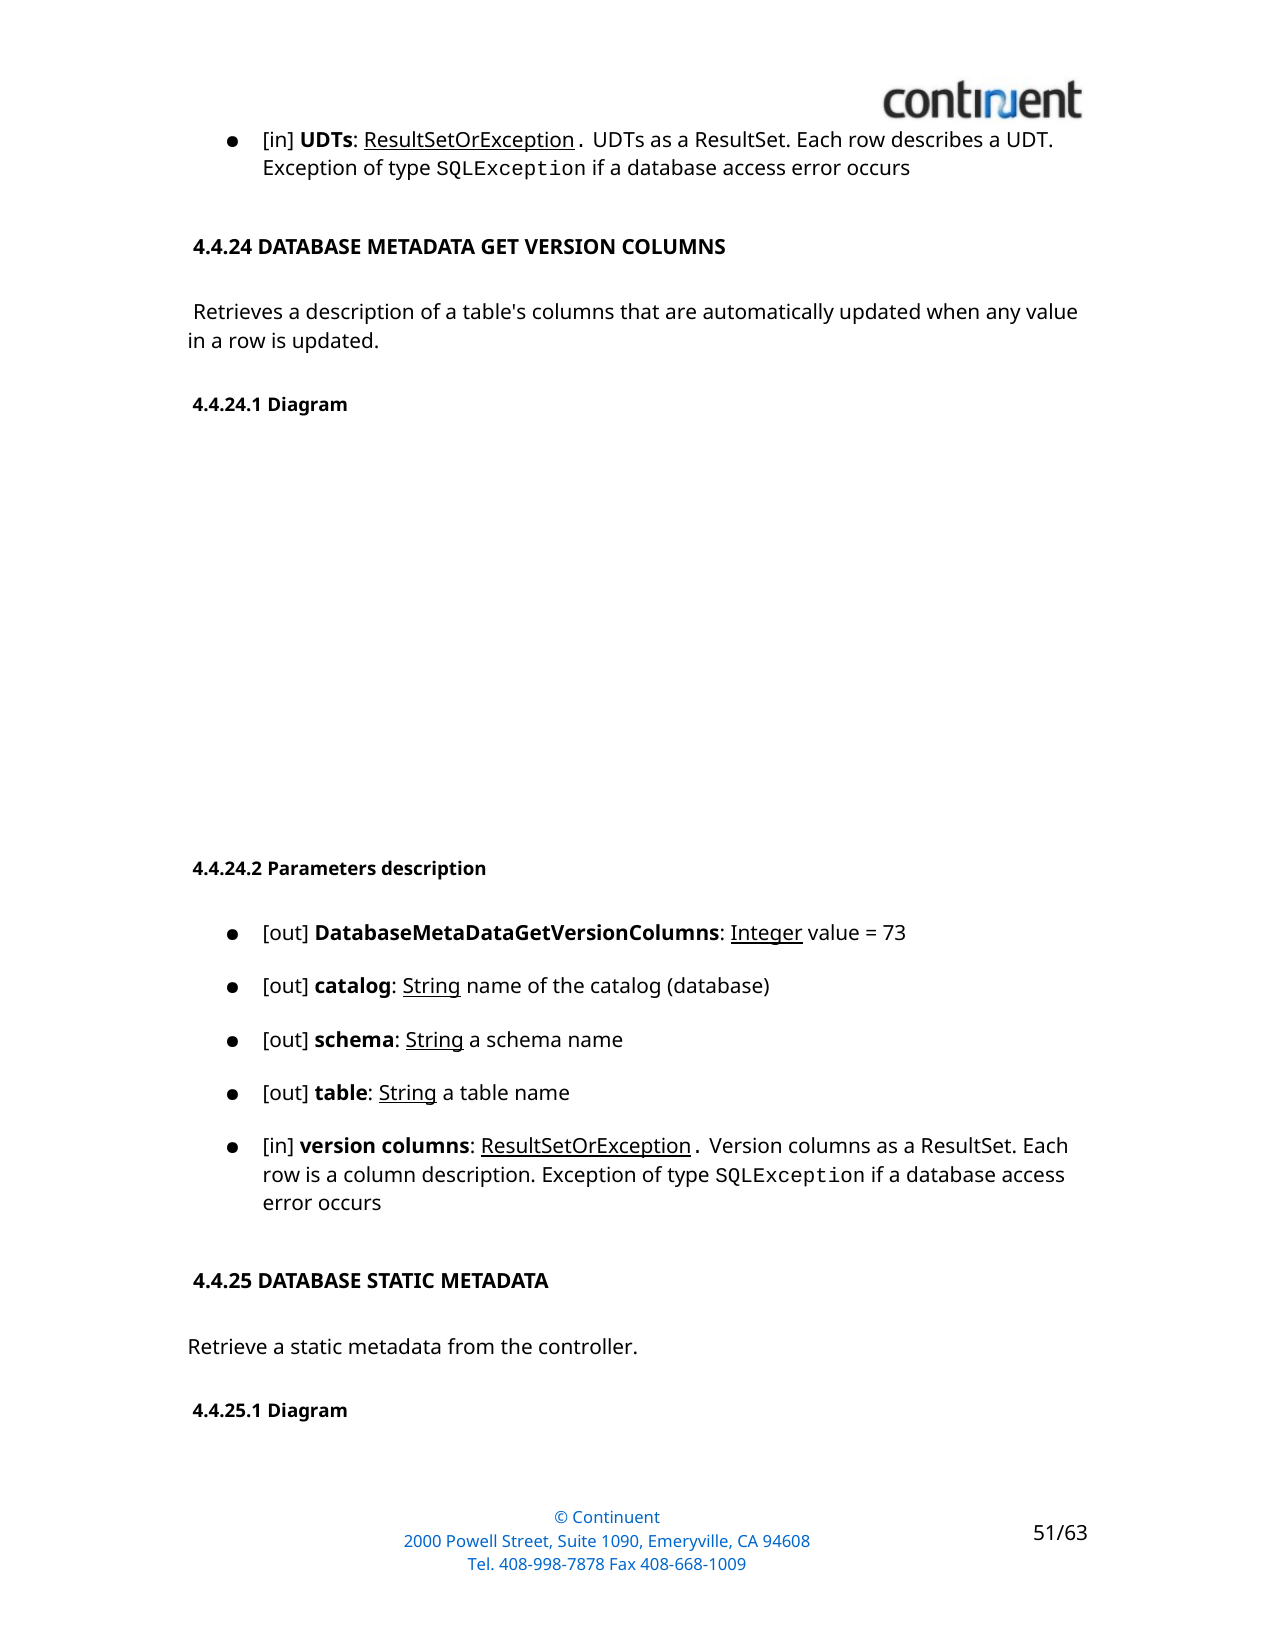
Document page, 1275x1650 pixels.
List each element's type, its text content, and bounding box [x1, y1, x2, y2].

text Retrieve a static metadata from the controller. [187, 1332, 1087, 1360]
list [out] DatabaseMetaDataGetVersionColumns: Integer value = 73 [225, 918, 1087, 946]
list [in] version columns: ResultSetOrException. Version columns as a ResultSet. Each row is a column description. Exception of type SQLException if a database access error occurs [225, 1131, 1087, 1216]
subtitle Parameters description [187, 855, 1087, 881]
list [in] UDTs: ResultSetOrException. UDTs as a ResultSet. Each row describes a UDT. Exception of type SQLException if a database access error occurs [225, 125, 1087, 182]
list [out] schema: String a schema name [225, 1025, 1087, 1053]
subtitle Database MetaData Get Version Columns [187, 232, 1087, 260]
subtitle Database Static Metadata [187, 1266, 1087, 1295]
list [out] catalog: String name of the catalog (database) [225, 971, 1087, 1000]
list [out] table: String a table name [225, 1078, 1087, 1106]
text Retrieves a description of a table's columns that are automatically updated when any value in a row is updated. [187, 297, 1087, 354]
picture [879, 76, 1087, 124]
subtitle Diagram [187, 1398, 1087, 1423]
subtitle Diagram [187, 391, 1087, 417]
